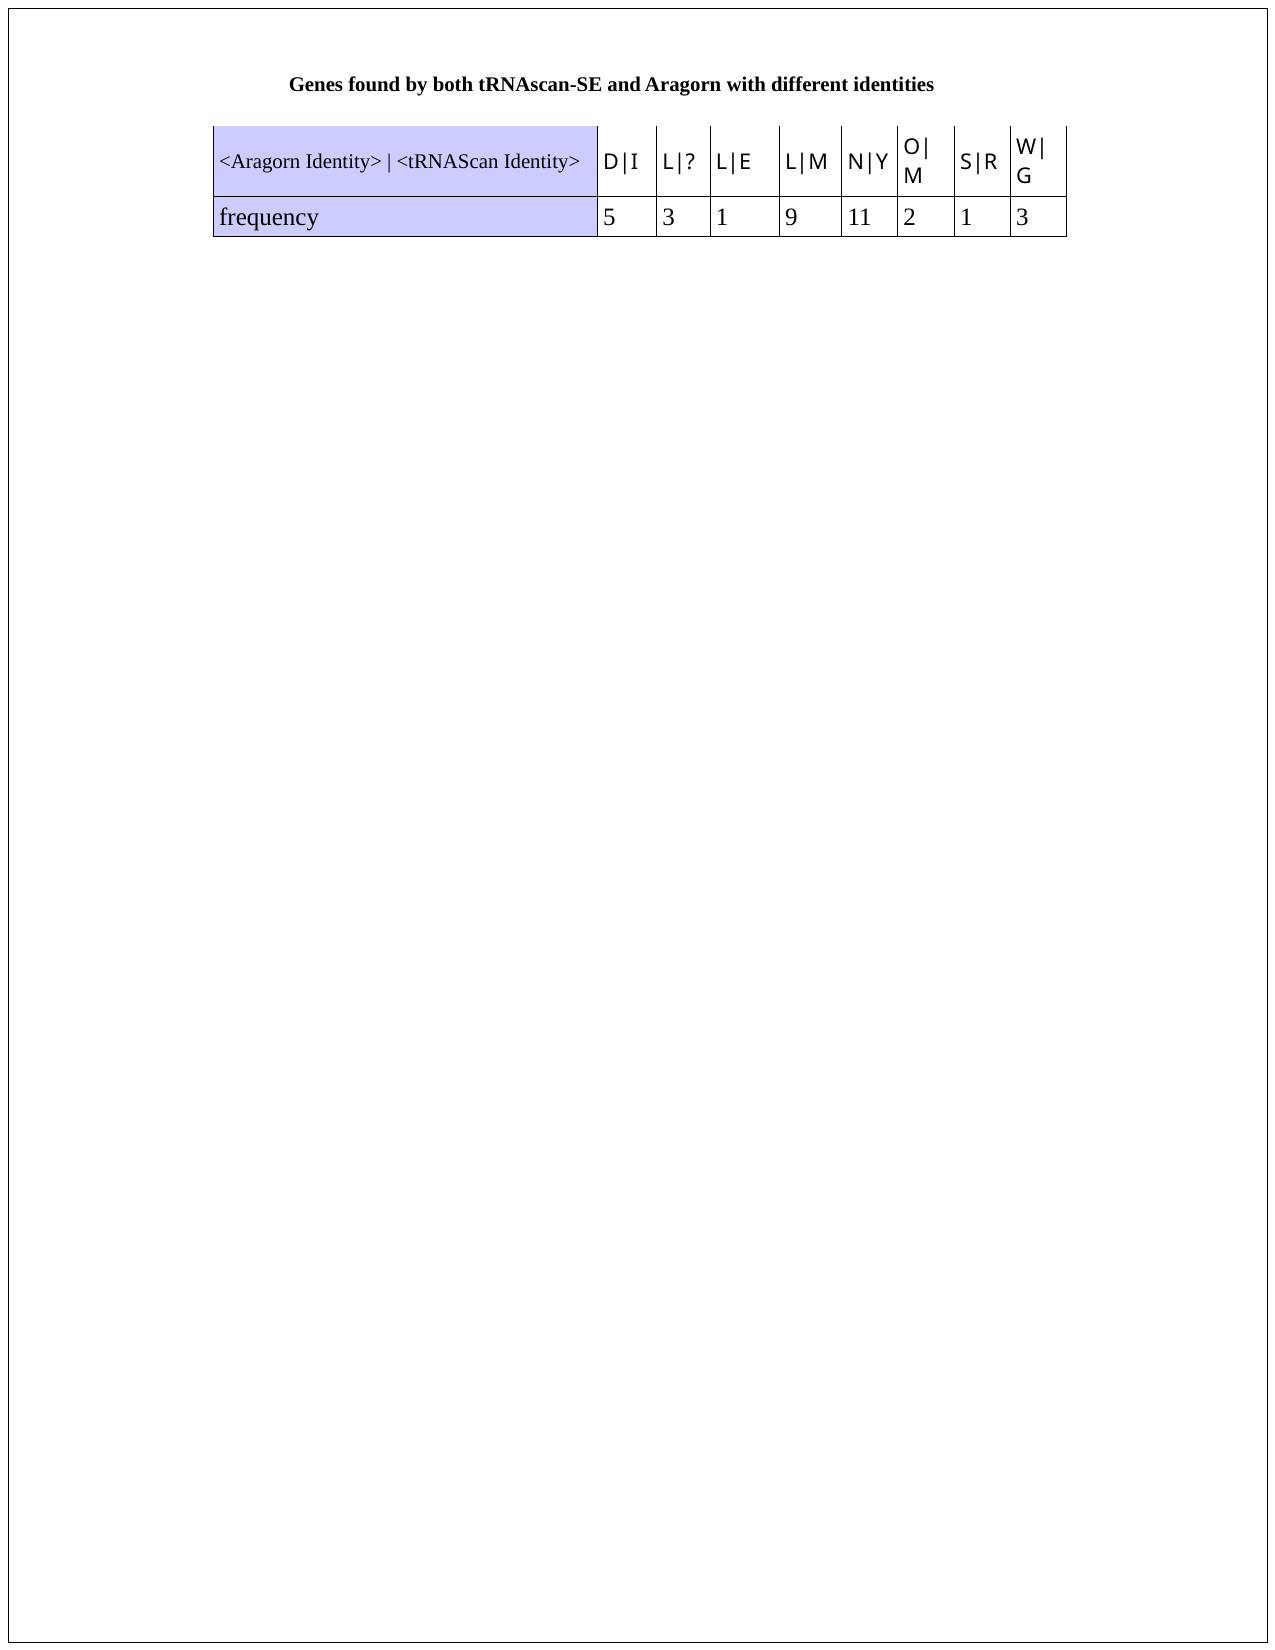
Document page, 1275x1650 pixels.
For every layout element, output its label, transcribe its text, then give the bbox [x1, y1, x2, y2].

table_cell 3 [657, 197, 710, 236]
table_cell 1 [711, 197, 779, 236]
table_header L|? [657, 126, 710, 196]
table_header O|M [898, 126, 954, 196]
table_header L|M [780, 126, 841, 196]
table_header N|Y [842, 126, 897, 196]
table_header <Aragorn Identity> | <tRNAScan Identity> [214, 126, 597, 196]
table_cell 11 [842, 197, 897, 236]
table_cell 3 [1011, 197, 1066, 236]
table_cell 9 [780, 197, 841, 236]
table_cell 2 [898, 197, 954, 236]
table_cell frequency [214, 197, 597, 236]
table_header L|E [711, 126, 779, 196]
table_header W|G [1011, 126, 1066, 196]
text Genes found by both tRNAscan-SE and Aragorn with different identities [11, 68, 1264, 97]
table_cell 1 [955, 197, 1010, 236]
table_cell 5 [598, 197, 656, 236]
table_header D|I [598, 126, 656, 196]
table_header S|R [955, 126, 1010, 196]
